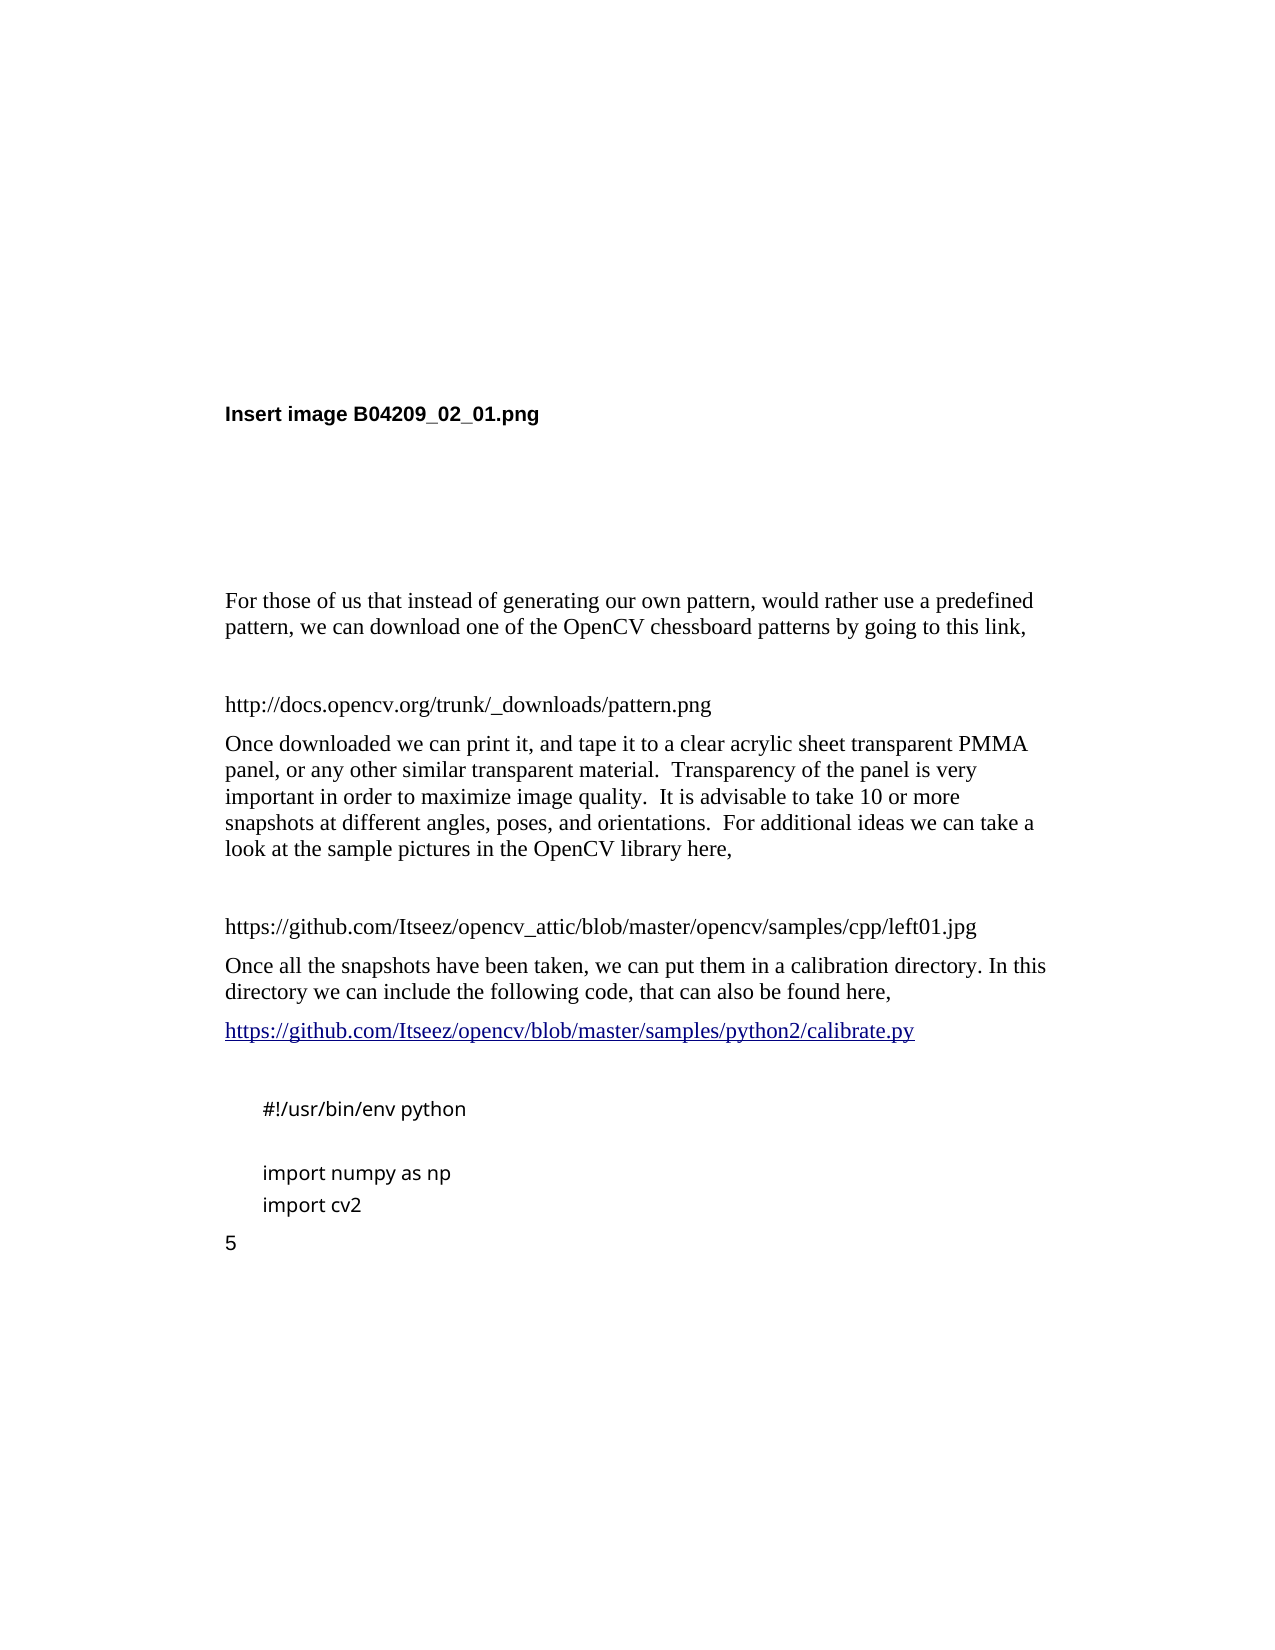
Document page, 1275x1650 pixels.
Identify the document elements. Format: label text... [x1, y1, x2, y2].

text For those of us that instead of generating our own pattern, would rather use a predefined pattern, we can download one of the OpenCV chessboard patterns by going to this link, [225, 587, 1050, 640]
text https://github.com/Itseez/opencv/blob/master/samples/python2/calibrate.py [225, 1017, 1050, 1043]
text import cv2 [262, 1191, 1050, 1218]
text http://docs.opencv.org/trunk/_downloads/pattern.png [225, 691, 1050, 717]
text #!/usr/bin/env python [262, 1095, 1050, 1122]
text import numpy as np [262, 1159, 1050, 1186]
text Once downloaded we can print it, and tape it to a clear acrylic sheet transparent PMMA panel, or any other similar transparent material. Transparency of the panel is very important in order to maximize image quality. It is advisable to take 10 or more snapshots at different angles, poses, and orientations. For additional ideas we can take a look at the sample pictures in the OpenCV library here, [225, 730, 1050, 862]
text Insert image B04209_02_01.png [225, 401, 1050, 425]
text Once all the snapshots have been taken, we can put them in a calibration directory. In this directory we can include the following code, that can also be found here, [225, 952, 1050, 1005]
text https://github.com/Itseez/opencv_attic/blob/master/opencv/samples/cpp/left01.jpg [225, 913, 1050, 939]
